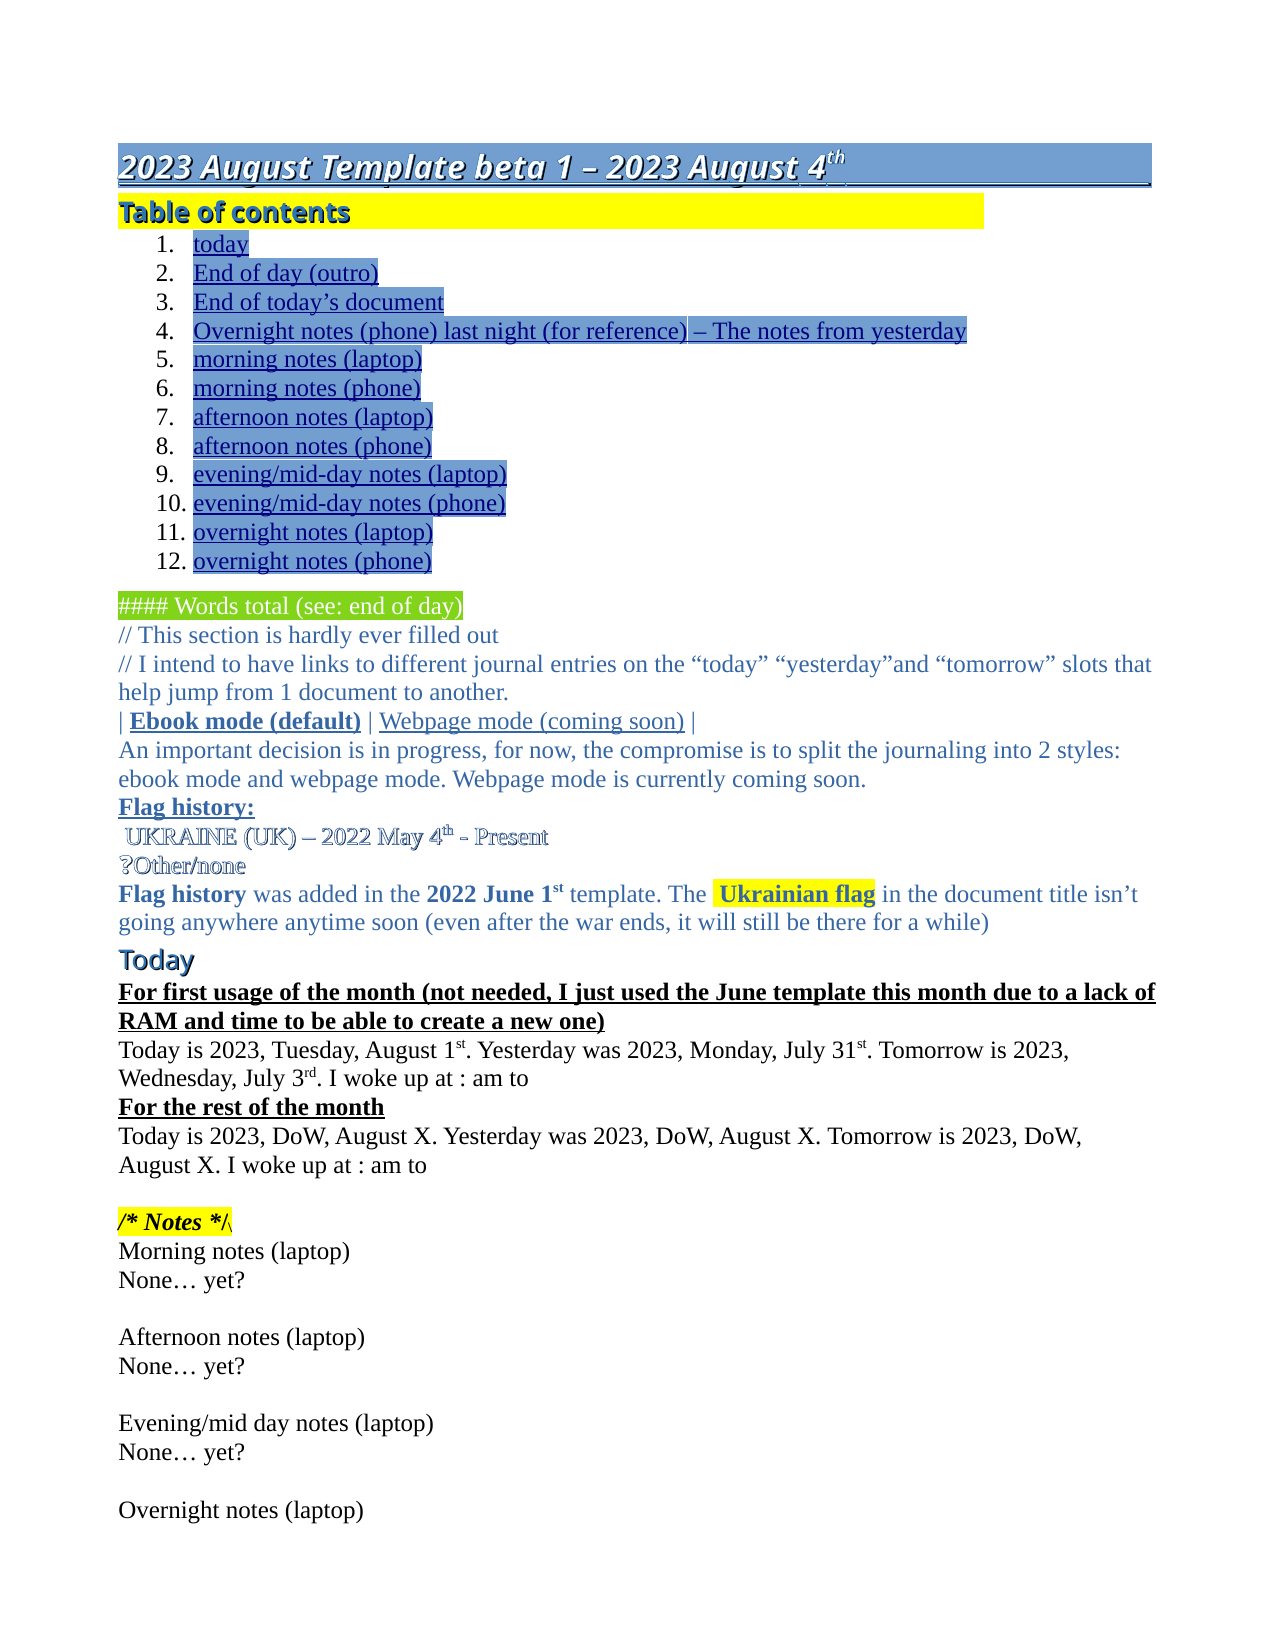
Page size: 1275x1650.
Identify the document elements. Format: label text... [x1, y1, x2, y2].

text Flag history: [118, 792, 1157, 821]
text Overnight notes (laptop) [118, 1495, 1157, 1523]
text Afternoon notes (laptop) [118, 1322, 1157, 1351]
list evening/mid-day notes (phone) [156, 488, 1157, 517]
text Today is 2023, Tuesday, August 1st. Yesterday was 2023, Monday, July 31st. Tomorrow is 2023, Wednesday, July 3rd. I woke up at : am to [118, 1035, 1157, 1092]
list morning notes (phone) [156, 373, 1157, 402]
list overnight notes (phone) [156, 546, 1157, 574]
text None… yet? [118, 1437, 1157, 1466]
list afternoon notes (phone) [156, 431, 1157, 459]
text ❓️Other/none [118, 850, 1157, 879]
text | Ebook mode (default) | Webpage mode (coming soon) | [118, 706, 1157, 735]
list morning notes (laptop) [156, 344, 1157, 373]
list Overnight notes (phone) last night (for reference) – The notes from yesterday [156, 316, 1157, 344]
text // This section is hardly ever filled out [118, 620, 1157, 649]
list afternoon notes (laptop) [156, 402, 1157, 431]
text For the rest of the month [118, 1092, 1157, 1121]
text For first usage of the month (not needed, I just used the June template this month due to a lack of RAM and time to be able to create a new one) [118, 977, 1157, 1035]
text Evening/mid day notes (laptop) [118, 1408, 1157, 1437]
text Morning notes (laptop) [118, 1236, 1157, 1265]
text None… yet? [118, 1351, 1157, 1380]
subtitle 2023 August Template beta 1 – 2023 August 4th [118, 143, 1157, 188]
subtitle Table of contents [118, 193, 1157, 229]
list End of today’s document [156, 287, 1157, 316]
text 🇺🇦️ UKRAINE (UK) – 2022 May 4th - Present [118, 821, 1157, 850]
text Today is 2023, DoW, August X. Yesterday was 2023, DoW, August X. Tomorrow is 2023, DoW, August X. I woke up at : am to [118, 1121, 1157, 1178]
text Flag history was added in the 2022 June 1st template. The 🇺🇦️ Ukrainian flag in the document title isn’t going anywhere anytime soon (even after the war ends, it will still be there for a while) [118, 879, 1157, 936]
subtitle Today [118, 940, 1157, 977]
text // I intend to have links to different journal entries on the “today” “yesterday”and “tomorrow” slots that help jump from 1 document to another. [118, 649, 1157, 706]
list today [156, 229, 1157, 258]
text An important decision is in progress, for now, the compromise is to split the journaling into 2 styles: ebook mode and webpage mode. Webpage mode is currently coming soon. [118, 735, 1157, 792]
list End of day (outro) [156, 258, 1157, 287]
list evening/mid-day notes (laptop) [156, 459, 1157, 488]
text None… yet? [118, 1265, 1157, 1293]
text #### Words total (see: end of day) [118, 591, 1157, 620]
list overnight notes (laptop) [156, 517, 1157, 546]
text /* Notes */\ [118, 1207, 1157, 1236]
